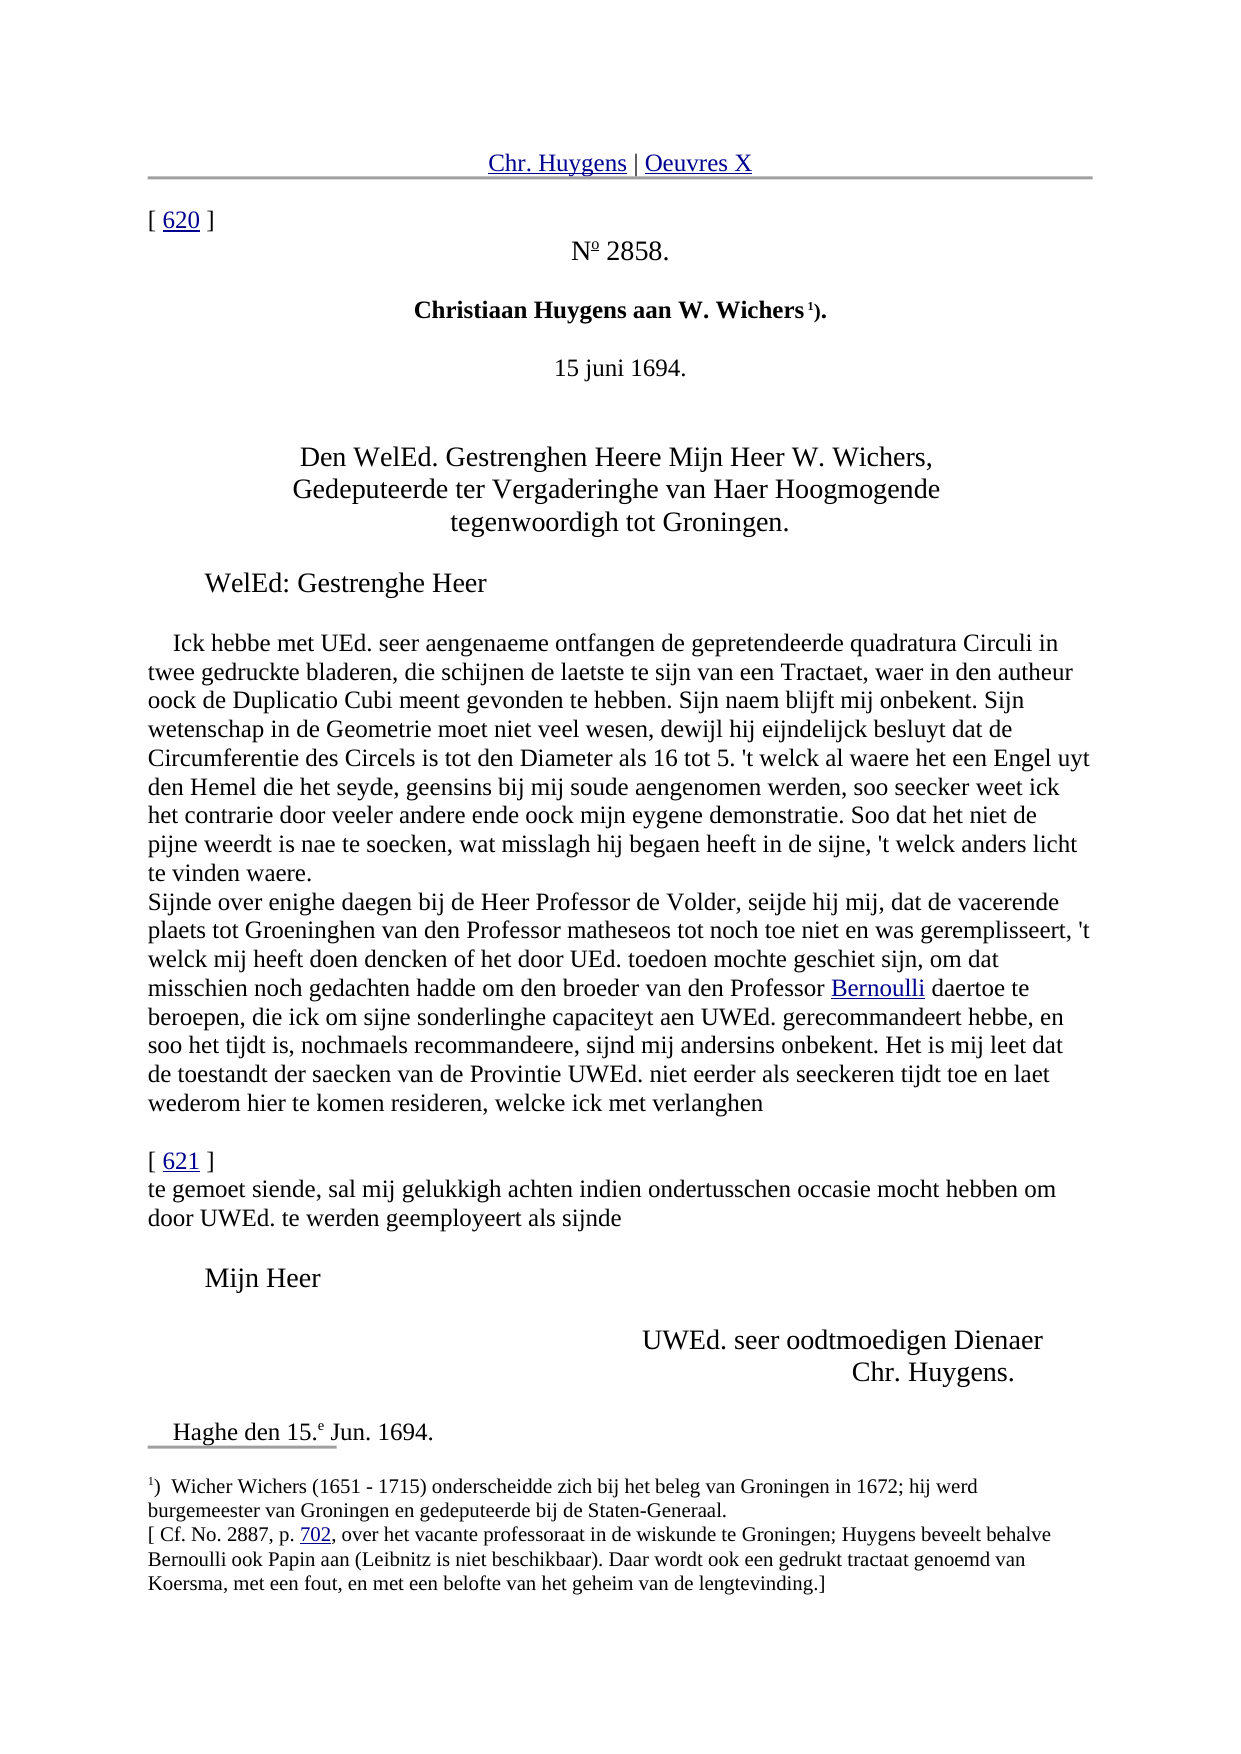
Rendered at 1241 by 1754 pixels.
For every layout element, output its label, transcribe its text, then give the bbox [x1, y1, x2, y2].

text [ 620 ] [148, 205, 1093, 234]
text Haghe den 15.e Jun. 1694. [148, 1417, 1093, 1446]
text 1) Wicher Wichers (1651 - 1715) onderscheidde zich bij het beleg van Groningen in 1672; hij werd burgemeester van Groningen en gedeputeerde bij de Staten-Generaal. [ Cf. No. 2887, p. 702, over het vacante professoraat in de wiskunde te Groningen; Huygens beveelt behalve Bernoulli ook Papin aan (Leibnitz is niet beschikbaar). Daar wordt ook een gedrukt tractaat genoemd van Koersma, met een fout, en met een belofte van het geheim van de lengtevinding.] [148, 1474, 1093, 1594]
text Chr. Huygens | Oeuvres X [148, 148, 1093, 176]
text Mijn Heer [148, 1261, 1093, 1294]
text 15 juni 1694. [148, 353, 1093, 382]
subtitle Christiaan Huygens aan W. Wichers 1). [148, 295, 1093, 324]
text No 2858. [148, 234, 1093, 266]
text WelEd: Gestrenghe Heer [148, 566, 1093, 599]
text Den WelEd. Gestrenghen Heere Mijn Heer W. Wichers, Gedeputeerde ter Vergaderinghe van Haer Hoogmogende tegenwoordigh tot Groningen. [148, 411, 1093, 537]
text [ 621 ] [148, 1146, 1093, 1174]
text te gemoet siende, sal mij gelukkigh achten indien ondertusschen occasie mocht hebben om door UWEd. te werden geemployeert als sijnde [148, 1174, 1093, 1232]
text UWEd. seer oodtmoedigen Dienaer Chr. Huygens. [148, 1323, 1093, 1388]
text Ick hebbe met UEd. seer aengenaeme ontfangen de gepretendeerde quadratura Circuli in twee gedruckte bladeren, die schijnen de laetste te sijn van een Tractaet, waer in den autheur oock de Duplicatio Cubi meent gevonden te hebben. Sijn naem blijft mij onbekent. Sijn wetenschap in de Geometrie moet niet veel wesen, dewijl hij eijndelijck besluyt dat de Circumferentie des Circels is tot den Diameter als 16 tot 5. 't welck al waere het een Engel uyt den Hemel die het seyde, geensins bij mij soude aengenomen werden, soo seecker weet ick het contrarie door veeler andere ende oock mijn eygene demonstratie. Soo dat het niet de pijne weerdt is nae te soecken, wat misslagh hij begaen heeft in de sijne, 't welck anders licht te vinden waere. Sijnde over enighe daegen bij de Heer Professor de Volder, seijde hij mij, dat de vacerende plaets tot Groeninghen van den Professor matheseos tot noch toe niet en was geremplisseert, 't welck mij heeft doen dencken of het door UEd. toedoen mochte geschiet sijn, om dat misschien noch gedachten hadde om den broeder van den Professor Bernoulli daertoe te beroepen, die ick om sijne sonderlinghe capaciteyt aen UWEd. gerecommandeert hebbe, en soo het tijdt is, nochmaels recommandeere, sijnd mij andersins onbekent. Het is mij leet dat de toestandt der saecken van de Provintie UWEd. niet eerder als seeckeren tijdt toe en laet wederom hier te komen resideren, welcke ick met verlanghen [148, 628, 1093, 1117]
